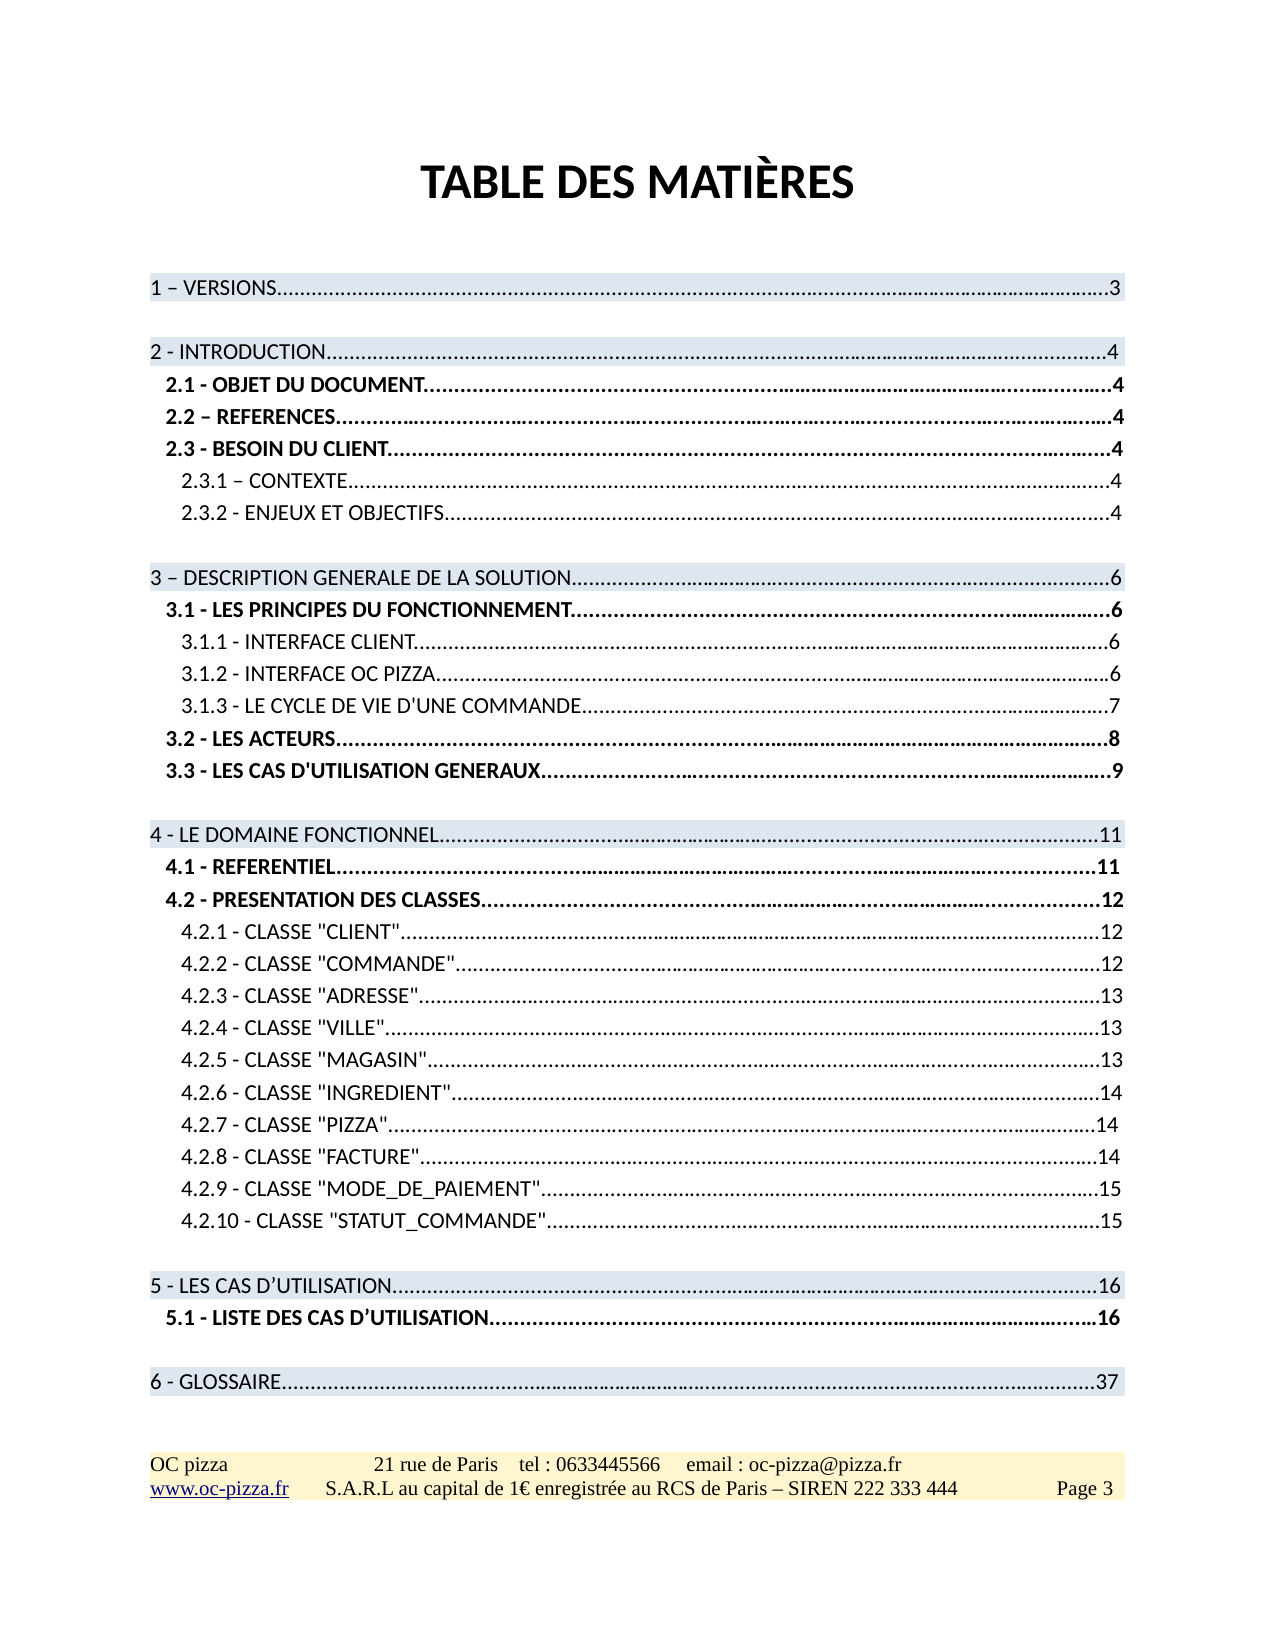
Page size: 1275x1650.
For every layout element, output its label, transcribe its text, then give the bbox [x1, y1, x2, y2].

text 1 – VERSIONS..........................................................................................….............…………………………………...3 [150, 273, 1125, 301]
text 4.1 - REFERENTIEL........................................………………………………….............…………………..................11 [150, 852, 1125, 881]
text 2.3 - BESOIN DU CLIENT...........................................................................................................…..…....4 [150, 434, 1125, 462]
text 2.1 - OBJET DU DOCUMENT..........................................................……………………………………....…......…..4 [150, 370, 1125, 398]
text 3.1.3 - LE CYCLE DE VIE D'UNE COMMANDE........................................................................………………...7 [150, 692, 1125, 719]
text 3.1.1 - INTERFACE CLIENT.......................................................................……………………………………………...6 [150, 627, 1125, 655]
text TABLE DES MATIÈRES [150, 150, 1125, 211]
text 2.3.1 – CONTEXTE...........................................................................….......................................…....…......4 [150, 466, 1125, 494]
text 4.2 - PRESENTATION DES CLASSES............................................……………….........……………...................12 [150, 885, 1125, 913]
text 4.2.10 - CLASSE "STATUT_COMMANDE".................................…..............….....…………...…...................…15 [150, 1207, 1125, 1234]
text 5 - LES CAS D’UTILISATION...........................................................…………………………..……….....…..................16 [150, 1271, 1125, 1299]
text 4.2.4 - CLASSE "VILLE"................................…..............…..............…..............………………..…....…...........…13 [150, 1013, 1125, 1041]
text 3.1.2 - INTERFACE OC PIZZA........................................................................………………………………………….6 [150, 659, 1125, 687]
text 3.1 - LES PRINCIPES DU FONCTIONNEMENT........................................................................……………...6 [150, 595, 1125, 623]
text 6 - GLOSSAIRE.............................................…………………………........................................................…..........37 [150, 1367, 1125, 1396]
text 4.2.5 - CLASSE "MAGASIN"........................…..............…..............…..................………….........….............…13 [150, 1046, 1125, 1074]
text 4.2.7 - CLASSE "PIZZA"....................................…..............…..............…..............……...............……….....…14 [150, 1110, 1125, 1138]
text 2.2 – REFERENCES...........…...............…................….................…..…..….....…..................…...…..….…..….4 [150, 402, 1125, 430]
text 4.2.3 - CLASSE "ADRESSE".................…..............…..............…..............….........…………..…...…...............…13 [150, 981, 1125, 1009]
text 4.2.2 - CLASSE "COMMANDE".................................……………………………….............…….......…...............…12 [150, 949, 1125, 977]
text 4.2.9 - CLASSE "MODE_DE_PAIEMENT".......................…..............…..............…...........….....................…15 [150, 1174, 1125, 1202]
text 2 - INTRODUCTION.........................................................................................…………………………...................4 [150, 337, 1125, 366]
text 3 – DESCRIPTION GENERALE DE LA SOLUTION.....................……………..................................…......................6 [150, 563, 1125, 591]
text 4.2.8 - CLASSE "FACTURE"..................................…..............…..............…..............…....….....................…14 [150, 1142, 1125, 1170]
text 2.3.2 - ENJEUX ET OBJECTIFS.........................................................................................….......…..............4 [150, 498, 1125, 526]
text 4.2.1 - CLASSE "CLIENT"..........................................……………………………......………………......…..................12 [150, 917, 1125, 945]
text 4.2.6 - CLASSE "INGREDIENT"............................…..............…..............…..........………….........……..........…14 [150, 1078, 1125, 1106]
text 3.3 - LES CAS D'UTILISATION GENERAUX.......................…...............................................…………………..9 [150, 756, 1125, 784]
text 3.2 - LES ACTEURS.......................................................................……………………………………………………..8 [150, 724, 1125, 752]
text 5.1 - LISTE DES CAS D’UTILISATION..................................................................…………………………....…16 [150, 1303, 1125, 1331]
text 4 - LE DOMAINE FONCTIONNEL.................................……………………….................................….....................11 [150, 820, 1125, 848]
